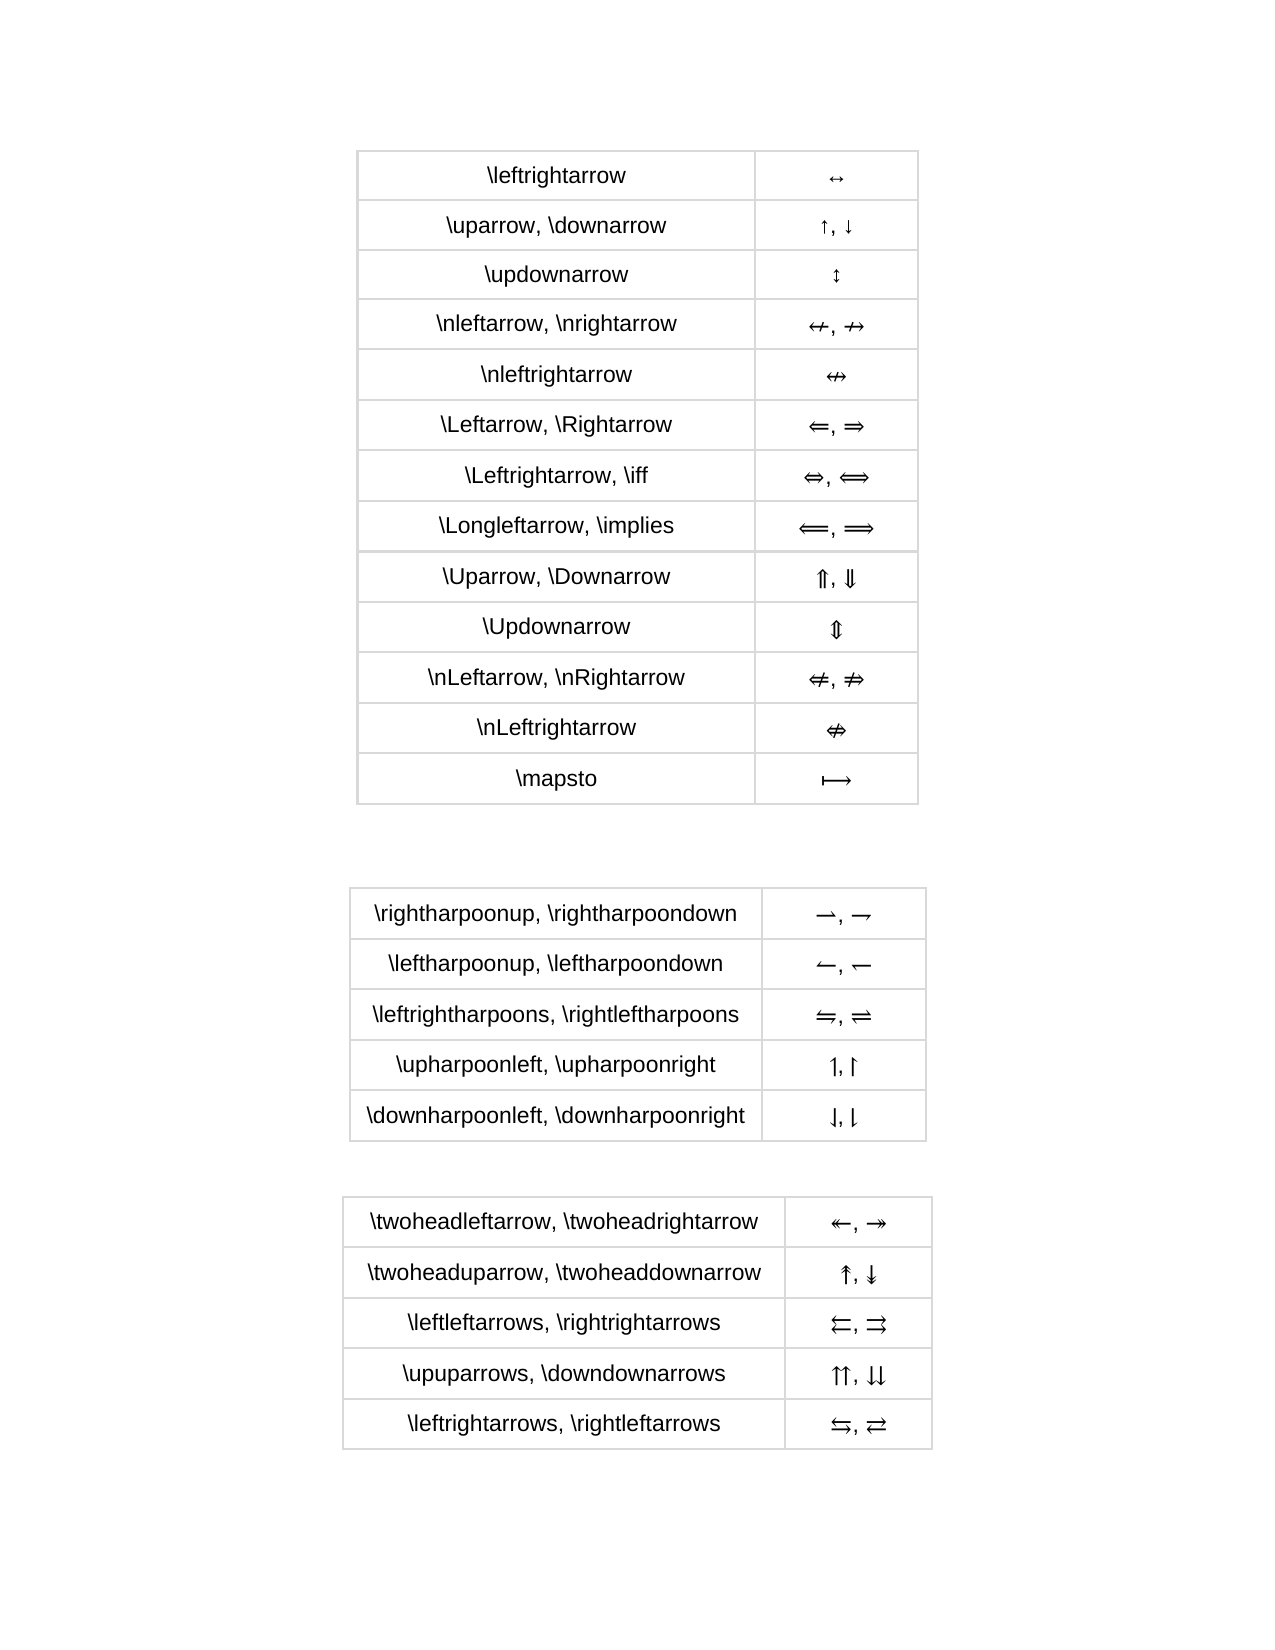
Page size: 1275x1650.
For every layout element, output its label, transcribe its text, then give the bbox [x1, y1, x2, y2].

table_cell ⟸, ⟹ [756, 502, 917, 550]
table_cell \leftrightarrows, \rightleftarrows [344, 1400, 784, 1448]
table_cell ↼, ↽ [763, 940, 925, 988]
table_cell ⇑, ⇓ [756, 553, 917, 601]
table_cell \Uparrow, \Downarrow [359, 553, 754, 601]
table_cell \uparrow, \downarrow [359, 201, 754, 248]
table_cell \mapsto [359, 754, 754, 803]
table_cell \Leftarrow, \Rightarrow [359, 401, 754, 449]
table_cell \upuparrows, \downdownarrows [344, 1349, 784, 1398]
table_cell \nLeftrightarrow [359, 704, 754, 752]
table_cell ⇍, ⇏ [756, 653, 917, 702]
table_cell \nLeftarrow, \nRightarrow [359, 653, 754, 702]
table_cell \leftleftarrows, \rightrightarrows [344, 1299, 784, 1347]
table_header \rightharpoonup, \rightharpoondown [351, 889, 761, 938]
table_cell ↟, ↡ [786, 1248, 931, 1297]
table_header \twoheadleftarrow, \twoheadrightarrow [344, 1198, 784, 1246]
table_cell \updownarrow [359, 251, 754, 298]
table_cell \nleftrightarrow [359, 350, 754, 399]
table_cell ↿, ↾ [763, 1041, 925, 1089]
table_cell \Leftrightarrow, \iff [359, 451, 754, 500]
table_cell \upharpoonleft, \upharpoonright [351, 1041, 761, 1089]
table_cell ⇈, ⇊ [786, 1349, 931, 1398]
table_cell \twoheaduparrow, \twoheaddownarrow [344, 1248, 784, 1297]
table_header ↞, ↠ [786, 1198, 931, 1246]
table_header ⇀, ⇁ [763, 889, 925, 938]
table_cell ⟼ [756, 754, 917, 803]
table_cell ↚, ↛ [756, 300, 917, 348]
table_cell ↑, ↓ [756, 201, 917, 248]
table_cell \downharpoonleft, \downharpoonright [351, 1091, 761, 1140]
table_cell ⇆, ⇄ [786, 1400, 931, 1448]
table_cell ↕ [756, 251, 917, 298]
table_cell ⇋, ⇌ [763, 990, 925, 1039]
table_cell \leftrightarrow [359, 152, 754, 199]
table_cell ↮ [756, 350, 917, 399]
table_cell ⇇, ⇉ [786, 1299, 931, 1347]
table_cell \leftharpoonup, \leftharpoondown [351, 940, 761, 988]
table_cell ⇔, ⟺ [756, 451, 917, 500]
table_cell ↔ [756, 152, 917, 199]
table_cell \Updownarrow [359, 603, 754, 651]
table_cell \nleftarrow, \nrightarrow [359, 300, 754, 348]
table_cell ⇕ [756, 603, 917, 651]
table_cell ⇃, ⇂ [763, 1091, 925, 1140]
table_cell ⇎ [756, 704, 917, 752]
table_cell \Longleftarrow, \implies [359, 502, 754, 550]
table_cell ⇐, ⇒ [756, 401, 917, 449]
table_cell \leftrightharpoons, \rightleftharpoons [351, 990, 761, 1039]
